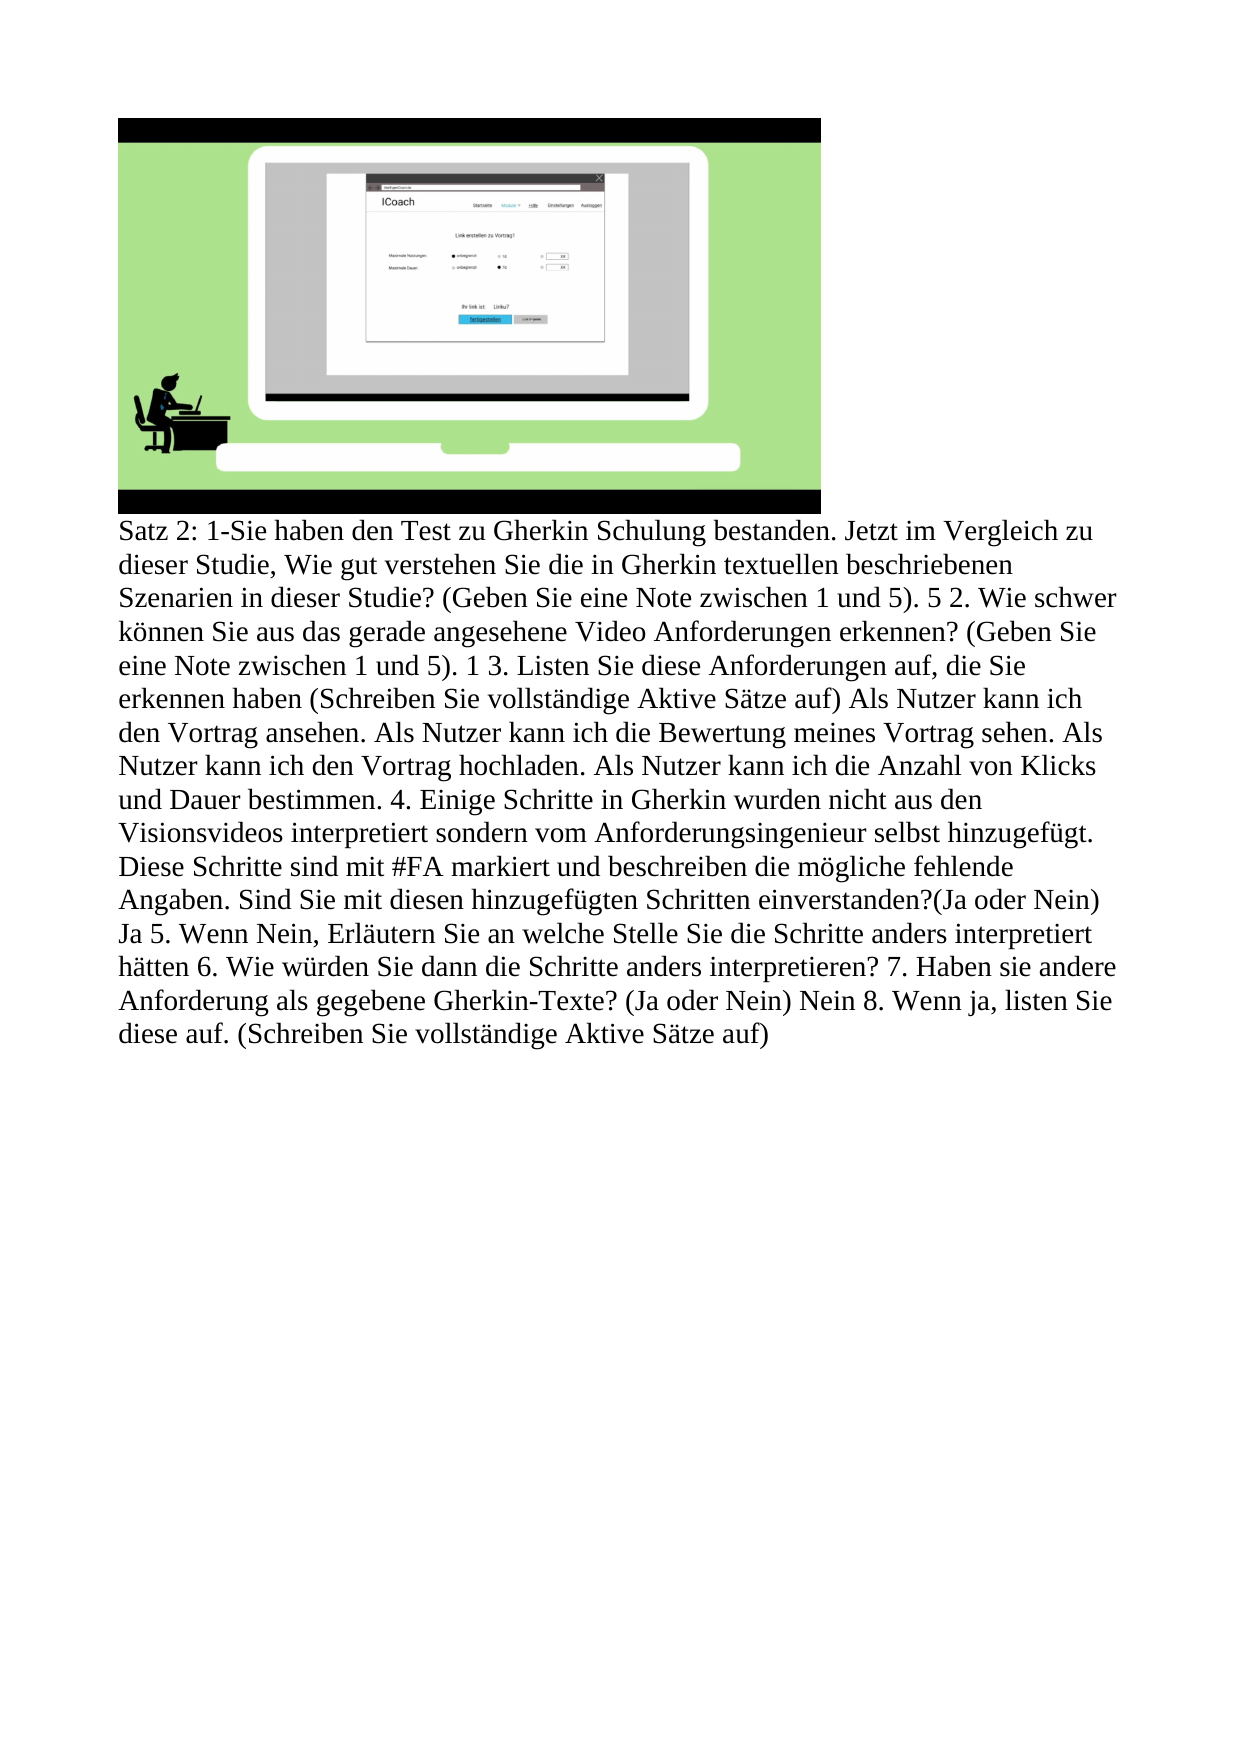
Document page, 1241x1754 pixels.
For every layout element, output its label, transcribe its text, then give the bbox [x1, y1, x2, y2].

text Satz 2: 1-Sie haben den Test zu Gherkin Schulung bestanden. Jetzt im Vergleich zu dieser Studie, Wie gut verstehen Sie die in Gherkin textuellen beschriebenen Szenarien in dieser Studie? (Geben Sie eine Note zwischen 1 und 5). 5 2. Wie schwer können Sie aus das gerade angesehene Video Anforderungen erkennen? (Geben Sie eine Note zwischen 1 und 5). 1 3. Listen Sie diese Anforderungen auf, die Sie erkennen haben (Schreiben Sie vollständige Aktive Sätze auf) Als Nutzer kann ich den Vortrag ansehen. Als Nutzer kann ich die Bewertung meines Vortrag sehen. Als Nutzer kann ich den Vortrag hochladen. Als Nutzer kann ich die Anzahl von Klicks und Dauer bestimmen. 4. Einige Schritte in Gherkin wurden nicht aus den Visionsvideos interpretiert sondern vom Anforderungsingenieur selbst hinzugefügt. Diese Schritte sind mit #FA markiert und beschreiben die mögliche fehlende Angaben. Sind Sie mit diesen hinzugefügten Schritten einverstanden?(Ja oder Nein) Ja 5. Wenn Nein, Erläutern Sie an welche Stelle Sie die Schritte anders interpretiert hätten 6. Wie würden Sie dann die Schritte anders interpretieren? 7. Haben sie andere Anforderung als gegebene Gherkin-Texte? (Ja oder Nein) Nein 8. Wenn ja, listen Sie diese auf. (Schreiben Sie vollständige Aktive Sätze auf) [118, 513, 1122, 1050]
picture [118, 118, 821, 514]
